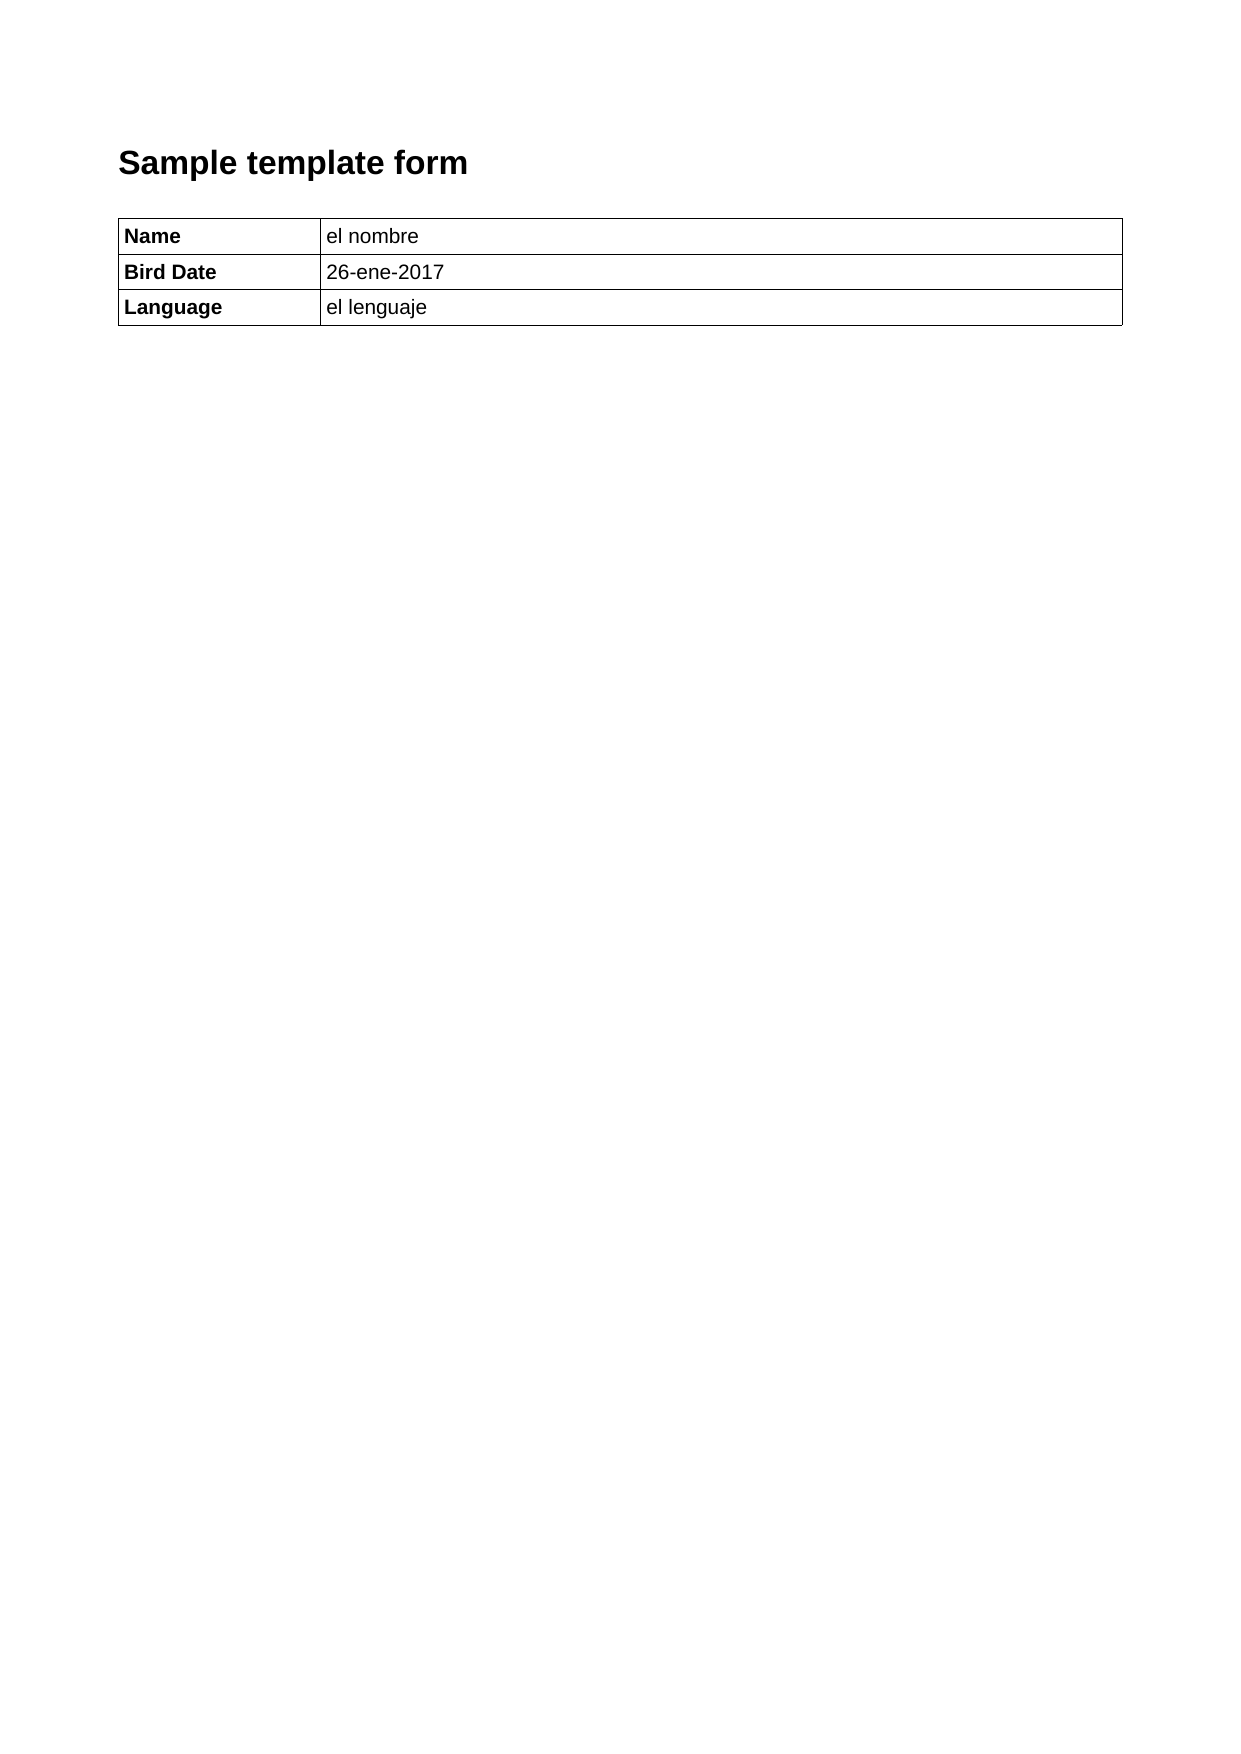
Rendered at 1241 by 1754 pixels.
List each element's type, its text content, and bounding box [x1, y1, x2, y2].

table_cell el lenguaje [321, 290, 1122, 325]
table_cell Language [119, 290, 320, 325]
subtitle Sample template form [118, 143, 1122, 182]
table_cell 26-ene-2017 [321, 255, 1122, 289]
table_header Name [119, 219, 320, 254]
table_cell Bird Date [119, 255, 320, 289]
table_header el nombre [321, 219, 1122, 254]
